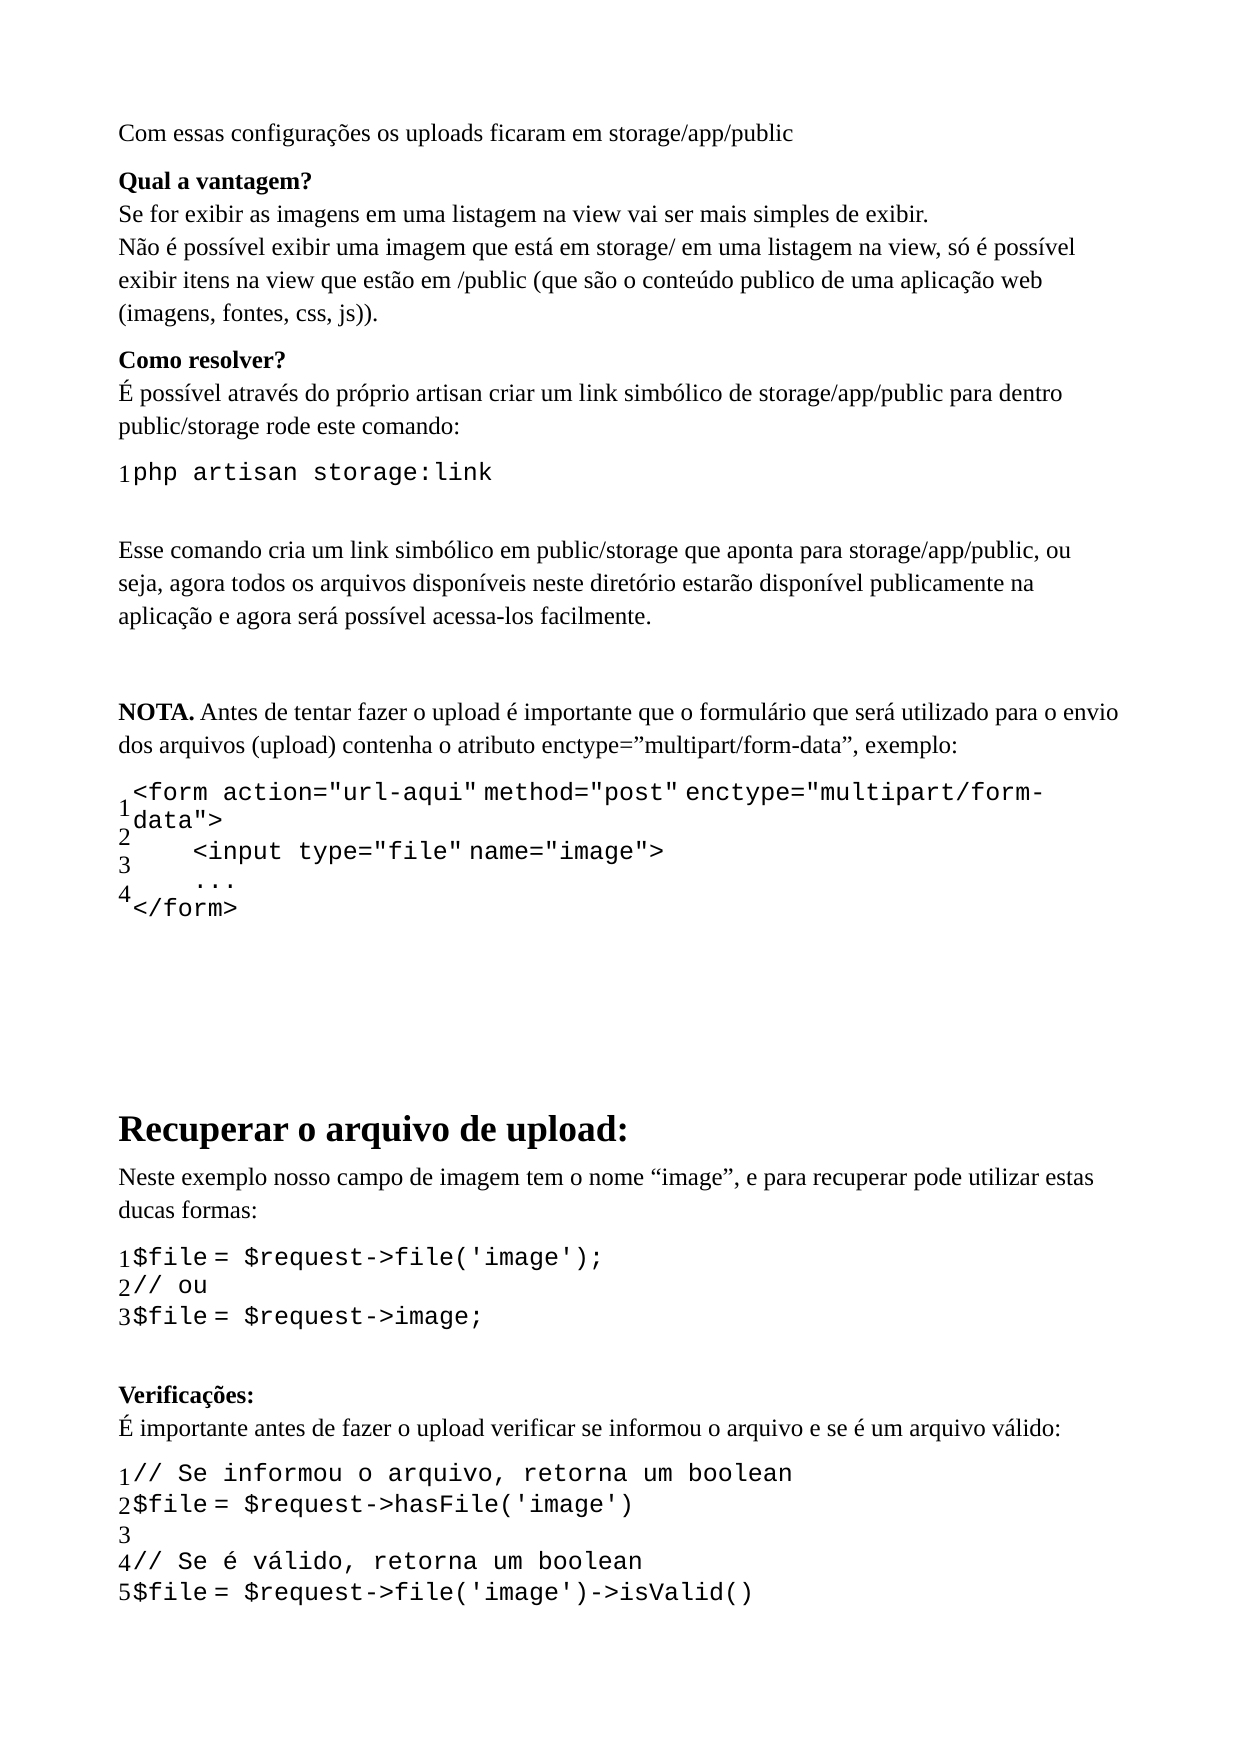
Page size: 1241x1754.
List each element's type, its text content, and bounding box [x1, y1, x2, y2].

table_header // Se informou o arquivo, retorna um boolean $file = $request->hasFile('image') // Se é válido, retorna um boolean $file = $request->file('image')->isValid() [133, 1461, 803, 1608]
table_header $file = $request->file('image'); // ou $file = $request->image; [133, 1242, 610, 1332]
text Verificações: É importante antes de fazer o upload verificar se informou o arquivo e se é um arquivo válido: [118, 1380, 1122, 1442]
table_header 1 2 3 4 5 [118, 1461, 133, 1608]
text Como resolver? É possível através do próprio artisan criar um link simbólico de storage/app/public para dentro public/storage rode este comando: [118, 345, 1122, 440]
table_header 1 [118, 459, 133, 488]
table_header 1 2 3 [118, 1242, 133, 1332]
table_header <form action="url-aqui" method="post" enctype="multipart/form-data"> <input type="file" name="image"> ... </form> [133, 777, 1122, 924]
text NOTA. Antes de tentar fazer o upload é importante que o formulário que será utilizado para o envio dos arquivos (upload) contenha o atributo enctype=”multipart/form-data”, exemplo: [118, 697, 1122, 758]
text Qual a vantagem? Se for exibir as imagens em uma listagem na view vai ser mais simples de exibir. Não é possível exibir uma imagem que está em storage/ em uma listagem na view, só é possível exibir itens na view que estão em /public (que são o conteúdo publico de uma aplicação web (imagens, fontes, css, js)). [118, 166, 1122, 327]
table_header php artisan storage:link [133, 459, 499, 488]
text Neste exemplo nosso campo de imagem tem o nome “image”, e para recuperar pode utilizar estas ducas formas: [118, 1162, 1122, 1223]
subtitle Recuperar o arquivo de upload: [118, 1106, 1122, 1149]
table_header 1 2 3 4 [118, 777, 133, 924]
text Com essas configurações os uploads ficaram em storage/app/public [118, 118, 1122, 147]
text Esse comando cria um link simbólico em public/storage que aponta para storage/app/public, ou seja, agora todos os arquivos disponíveis neste diretório estarão disponível publicamente na aplicação e agora será possível acessa-los facilmente. [118, 535, 1122, 630]
